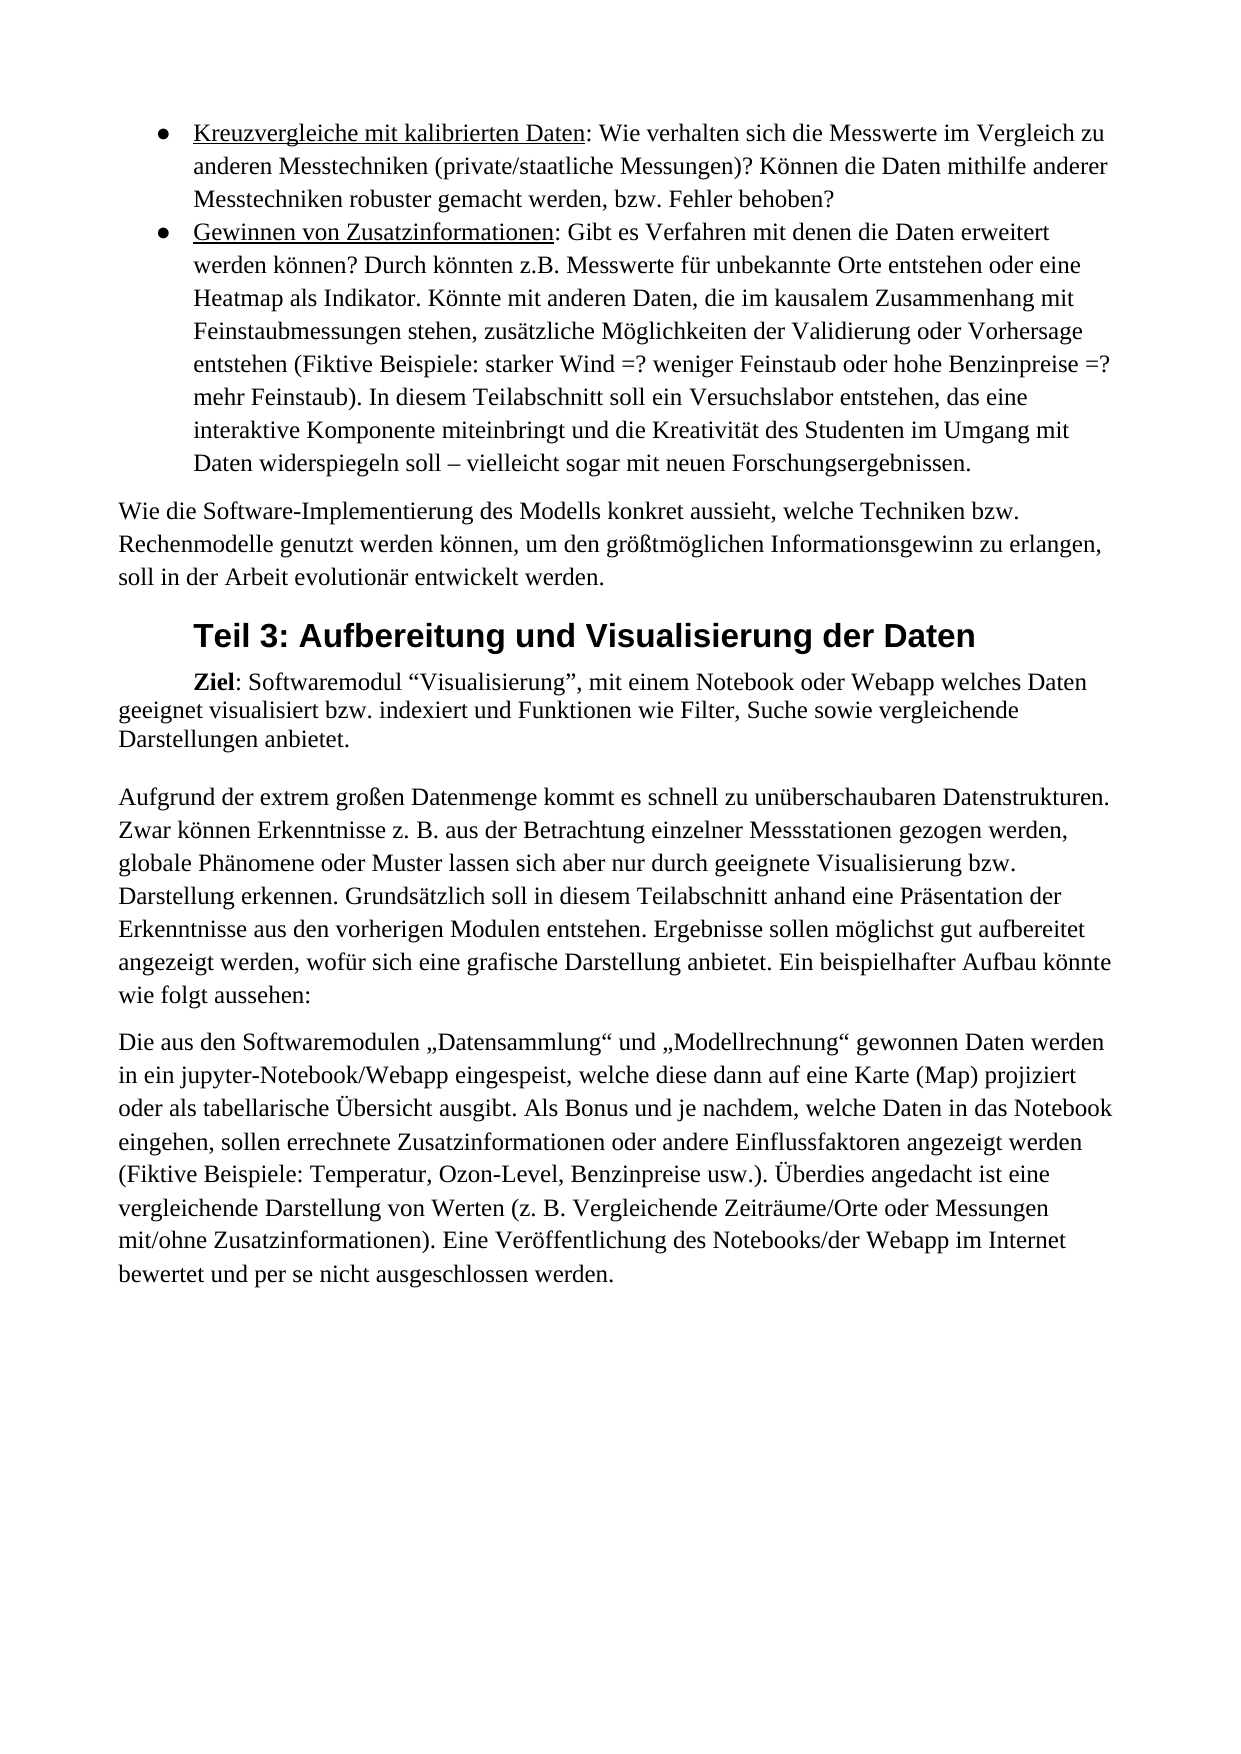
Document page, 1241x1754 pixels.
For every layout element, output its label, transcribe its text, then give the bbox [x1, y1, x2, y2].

text Aufgrund der extrem großen Datenmenge kommt es schnell zu unüberschaubaren Datenstrukturen. Zwar können Erkenntnisse z. B. aus der Betrachtung einzelner Messstationen gezogen werden, globale Phänomene oder Muster lassen sich aber nur durch geeignete Visualisierung bzw. Darstellung erkennen. Grundsätzlich soll in diesem Teilabschnitt anhand eine Präsentation der Erkenntnisse aus den vorherigen Modulen entstehen. Ergebnisse sollen möglichst gut aufbereitet angezeigt werden, wofür sich eine grafische Darstellung anbietet. Ein beispielhafter Aufbau könnte wie folgt aussehen: [118, 782, 1122, 1009]
list Gewinnen von Zusatzinformationen: Gibt es Verfahren mit denen die Daten erweitert werden können? Durch könnten z.B. Messwerte für unbekannte Orte entstehen oder eine Heatmap als Indikator. Könnte mit anderen Daten, die im kausalem Zusammenhang mit Feinstaubmessungen stehen, zusätzliche Möglichkeiten der Validierung oder Vorhersage entstehen (Fiktive Beispiele: starker Wind =? weniger Feinstaub oder hohe Benzinpreise =? mehr Feinstaub). In diesem Teilabschnitt soll ein Versuchslabor entstehen, das eine interaktive Komponente miteinbringt und die Kreativität des Studenten im Umgang mit Daten widerspiegeln soll – vielleicht sogar mit neuen Forschungsergebnissen. [156, 217, 1122, 477]
text Wie die Software-Implementierung des Modells konkret aussieht, welche Techniken bzw. Rechenmodelle genutzt werden können, um den größtmöglichen Informationsgewinn zu erlangen, soll in der Arbeit evolutionär entwickelt werden. [118, 496, 1122, 591]
list Kreuzvergleiche mit kalibrierten Daten: Wie verhalten sich die Messwerte im Vergleich zu anderen Messtechniken (private/staatliche Messungen)? Können die Daten mithilfe anderer Messtechniken robuster gemacht werden, bzw. Fehler behoben? [156, 118, 1122, 213]
subtitle Teil 3: Aufbereitung und Visualisierung der Daten [118, 616, 1122, 654]
text Die aus den Softwaremodulen „Datensammlung“ und „Modellrechnung“ gewonnen Daten werden in ein jupyter-Notebook/Webapp eingespeist, welche diese dann auf eine Karte (Map) projiziert oder als tabellarische Übersicht ausgibt. Als Bonus und je nachdem, welche Daten in das Notebook eingehen, sollen errechnete Zusatzinformationen oder andere Einflussfaktoren angezeigt werden (Fiktive Beispiele: Temperatur, Ozon-Level, Benzinpreise usw.). Überdies angedacht ist eine vergleichende Darstellung von Werten (z. B. Vergleichende Zeiträume/Orte oder Messungen mit/ohne Zusatzinformationen). Eine Veröffentlichung des Notebooks/der Webapp im Internet bewertet und per se nicht ausgeschlossen werden. [118, 1027, 1122, 1287]
list Ziel: Softwaremodul “Visualisierung”, mit einem Notebook oder Webapp welches Daten geeignet visualisiert bzw. indexiert und Funktionen wie Filter, Suche sowie vergleichende Darstellungen anbietet. [118, 667, 1122, 753]
